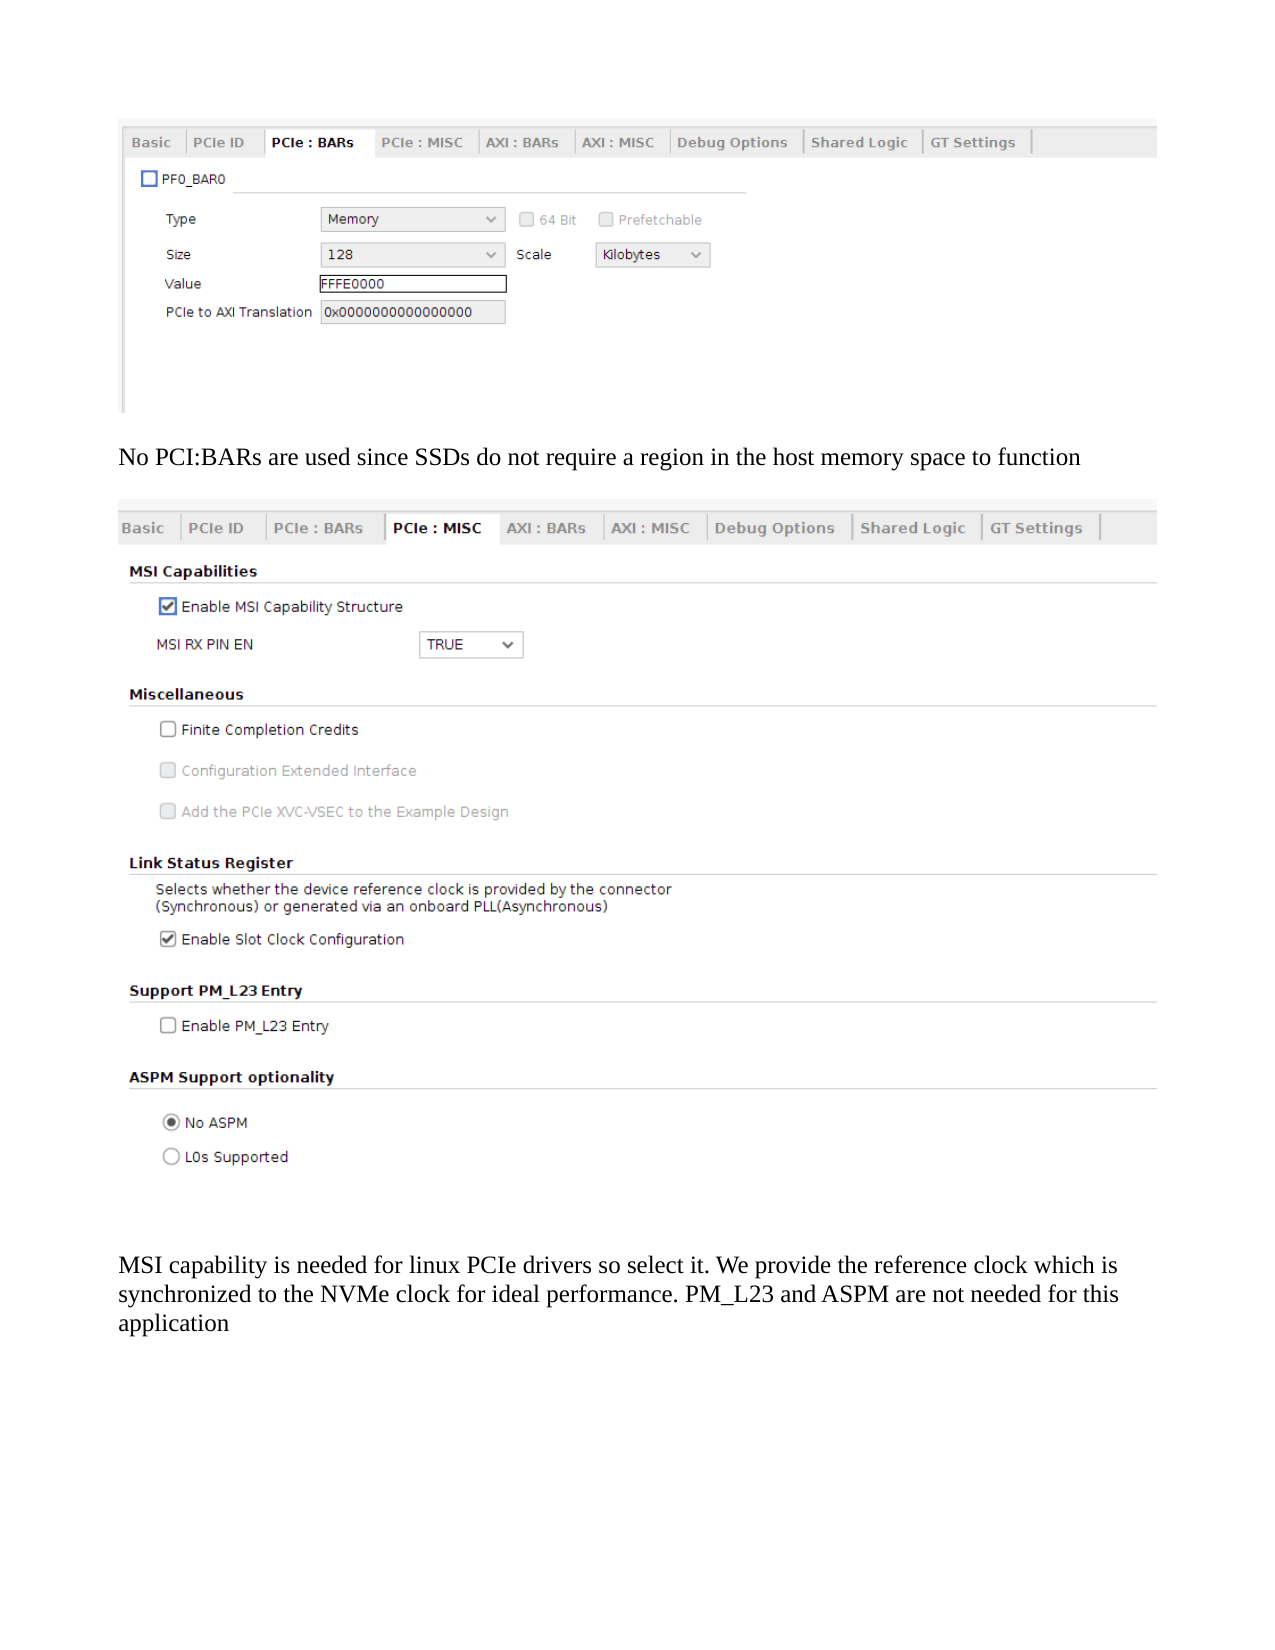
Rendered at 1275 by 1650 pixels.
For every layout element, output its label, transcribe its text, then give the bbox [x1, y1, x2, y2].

text No PCI:BARs are used since SSDs do not require a region in the host memory space to function [118, 442, 1157, 470]
picture [118, 499, 1157, 1251]
picture [118, 118, 1157, 413]
text MSI capability is needed for linux PCIe drivers so select it. We provide the reference clock which is synchronized to the NVMe clock for ideal performance. PM_L23 and ASPM are not needed for this application [118, 1251, 1157, 1336]
